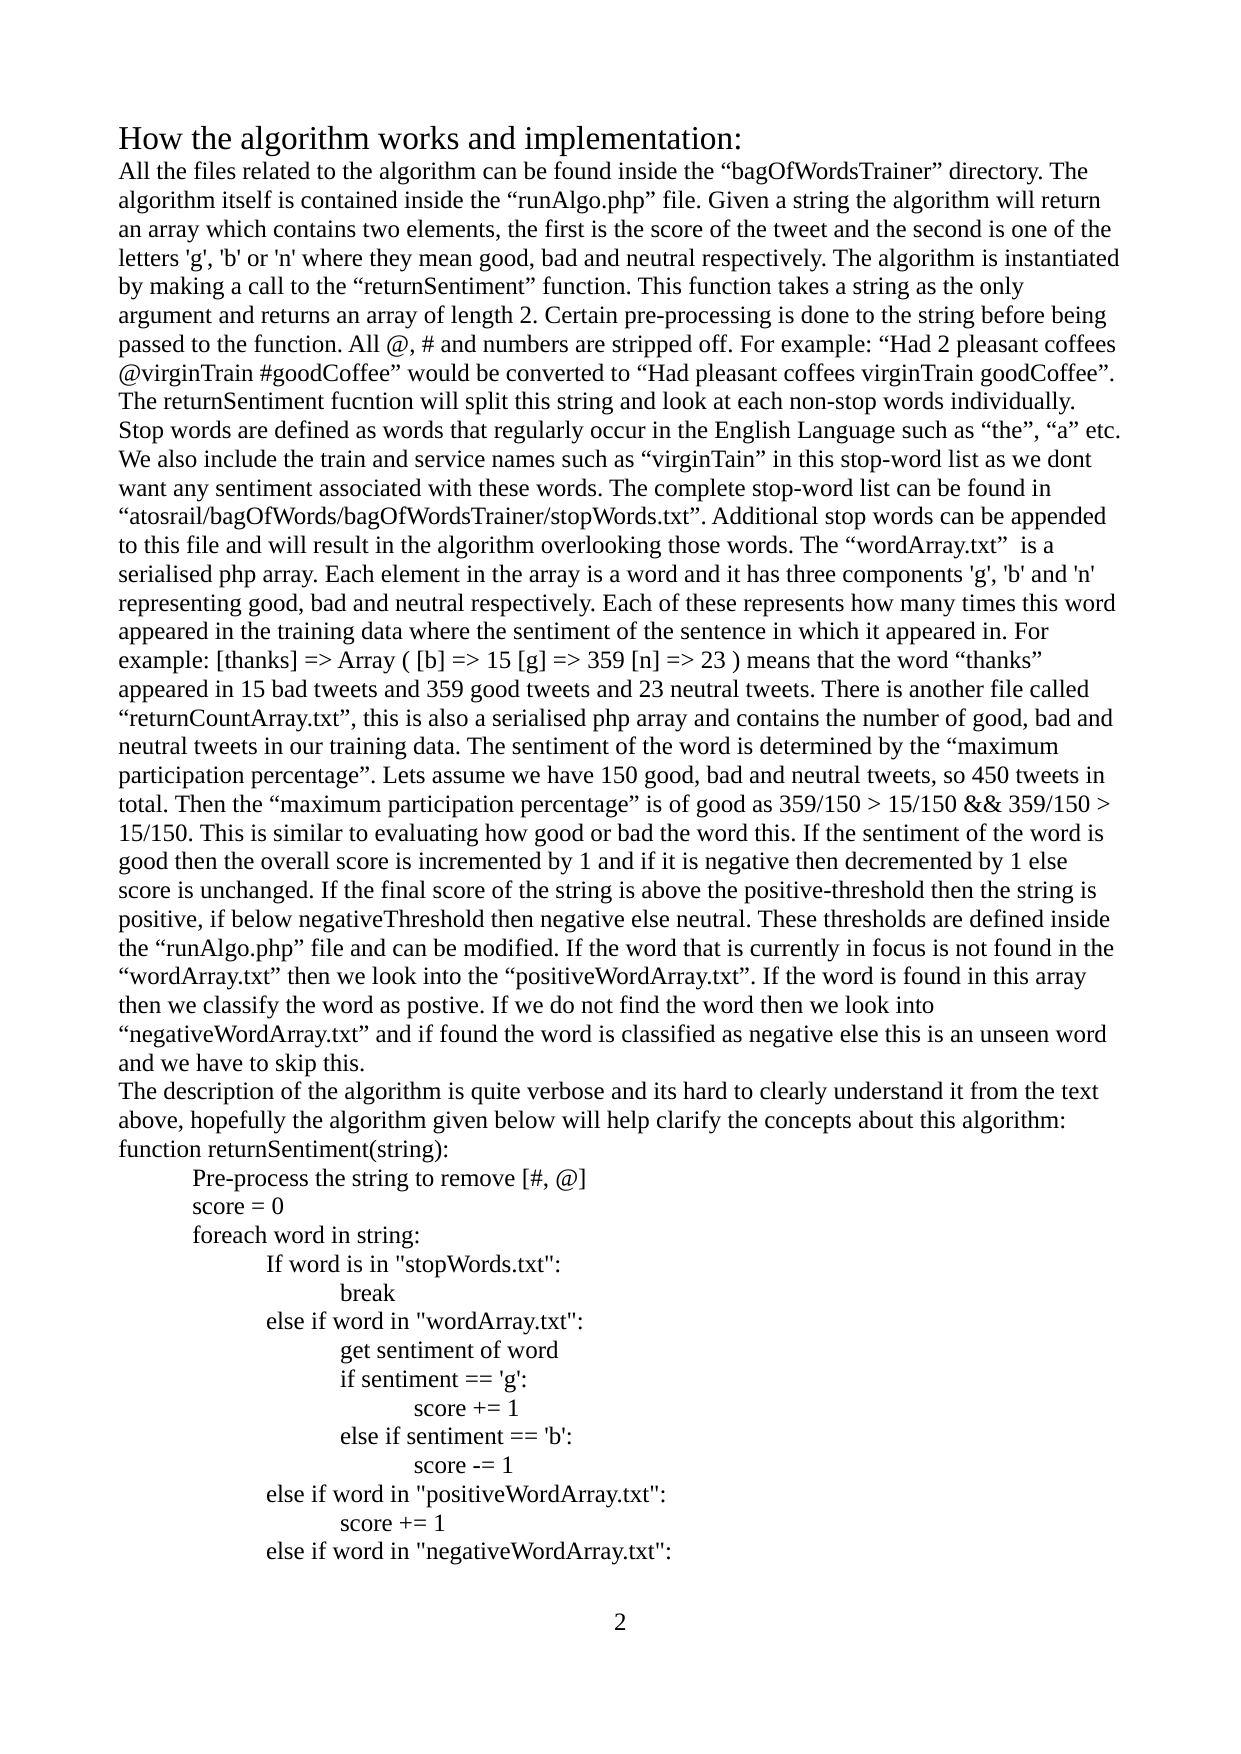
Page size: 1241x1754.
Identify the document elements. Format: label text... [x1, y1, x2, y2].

text else if sentiment == 'b': [118, 1421, 1122, 1450]
text foreach word in string: [118, 1220, 1122, 1249]
text function returnSentiment(string): [118, 1134, 1122, 1163]
text else if word in "wordArray.txt": [118, 1306, 1122, 1335]
text score += 1 [118, 1393, 1122, 1421]
text All the files related to the algorithm can be found inside the “bagOfWordsTrainer” directory. The algorithm itself is contained inside the “runAlgo.php” file. Given a string the algorithm will return an array which contains two elements, the first is the score of the tweet and the second is one of the letters 'g', 'b' or 'n' where they mean good, bad and neutral respectively. The algorithm is instantiated by making a call to the “returnSentiment” function. This function takes a string as the only argument and returns an array of length 2. Certain pre-processing is done to the string before being passed to the function. All @, # and numbers are stripped off. For example: “Had 2 pleasant coffees @virginTrain #goodCoffee” would be converted to “Had pleasant coffees virginTrain goodCoffee”. The returnSentiment fucntion will split this string and look at each non-stop words individually. Stop words are defined as words that regularly occur in the English Language such as “the”, “a” etc. We also include the train and service names such as “virginTain” in this stop-word list as we dont want any sentiment associated with these words. The complete stop-word list can be found in “atosrail/bagOfWords/bagOfWordsTrainer/stopWords.txt”. Additional stop words can be appended to this file and will result in the algorithm overlooking those words. The “wordArray.txt” is a serialised php array. Each element in the array is a word and it has three components 'g', 'b' and 'n' representing good, bad and neutral respectively. Each of these represents how many times this word appeared in the training data where the sentiment of the sentence in which it appeared in. For example: [thanks] => Array ( [b] => 15 [g] => 359 [n] => 23 ) means that the word “thanks” appeared in 15 bad tweets and 359 good tweets and 23 neutral tweets. There is another file called “returnCountArray.txt”, this is also a serialised php array and contains the number of good, bad and neutral tweets in our training data. The sentiment of the word is determined by the “maximum participation percentage”. Lets assume we have 150 good, bad and neutral tweets, so 450 tweets in total. Then the “maximum participation percentage” is of good as 359/150 > 15/150 && 359/150 > 15/150. This is similar to evaluating how good or bad the word this. If the sentiment of the word is good then the overall score is incremented by 1 and if it is negative then decremented by 1 else score is unchanged. If the final score of the string is above the positive-threshold then the string is positive, if below negativeThreshold then negative else neutral. These thresholds are defined inside the “runAlgo.php” file and can be modified. If the word that is currently in focus is not found in the “wordArray.txt” then we look into the “positiveWordArray.txt”. If the word is found in this array then we classify the word as postive. If we do not find the word then we look into “negativeWordArray.txt” and if found the word is classified as negative else this is an unseen word and we have to skip this. [118, 156, 1122, 1076]
text if sentiment == 'g': [118, 1364, 1122, 1393]
text The description of the algorithm is quite verbose and its hard to clearly understand it from the text above, hopefully the algorithm given below will help clarify the concepts about this algorithm: [118, 1076, 1122, 1134]
text score = 0 [118, 1191, 1122, 1220]
text How the algorithm works and implementation: [118, 118, 1122, 156]
text score += 1 [118, 1508, 1122, 1536]
text get sentiment of word [118, 1335, 1122, 1364]
text If word is in "stopWords.txt": [118, 1249, 1122, 1278]
text break [118, 1278, 1122, 1306]
text else if word in "positiveWordArray.txt": [118, 1479, 1122, 1508]
text Pre-process the string to remove [#, @] [118, 1163, 1122, 1191]
text else if word in "negativeWordArray.txt": [118, 1536, 1122, 1565]
text score -= 1 [118, 1450, 1122, 1479]
